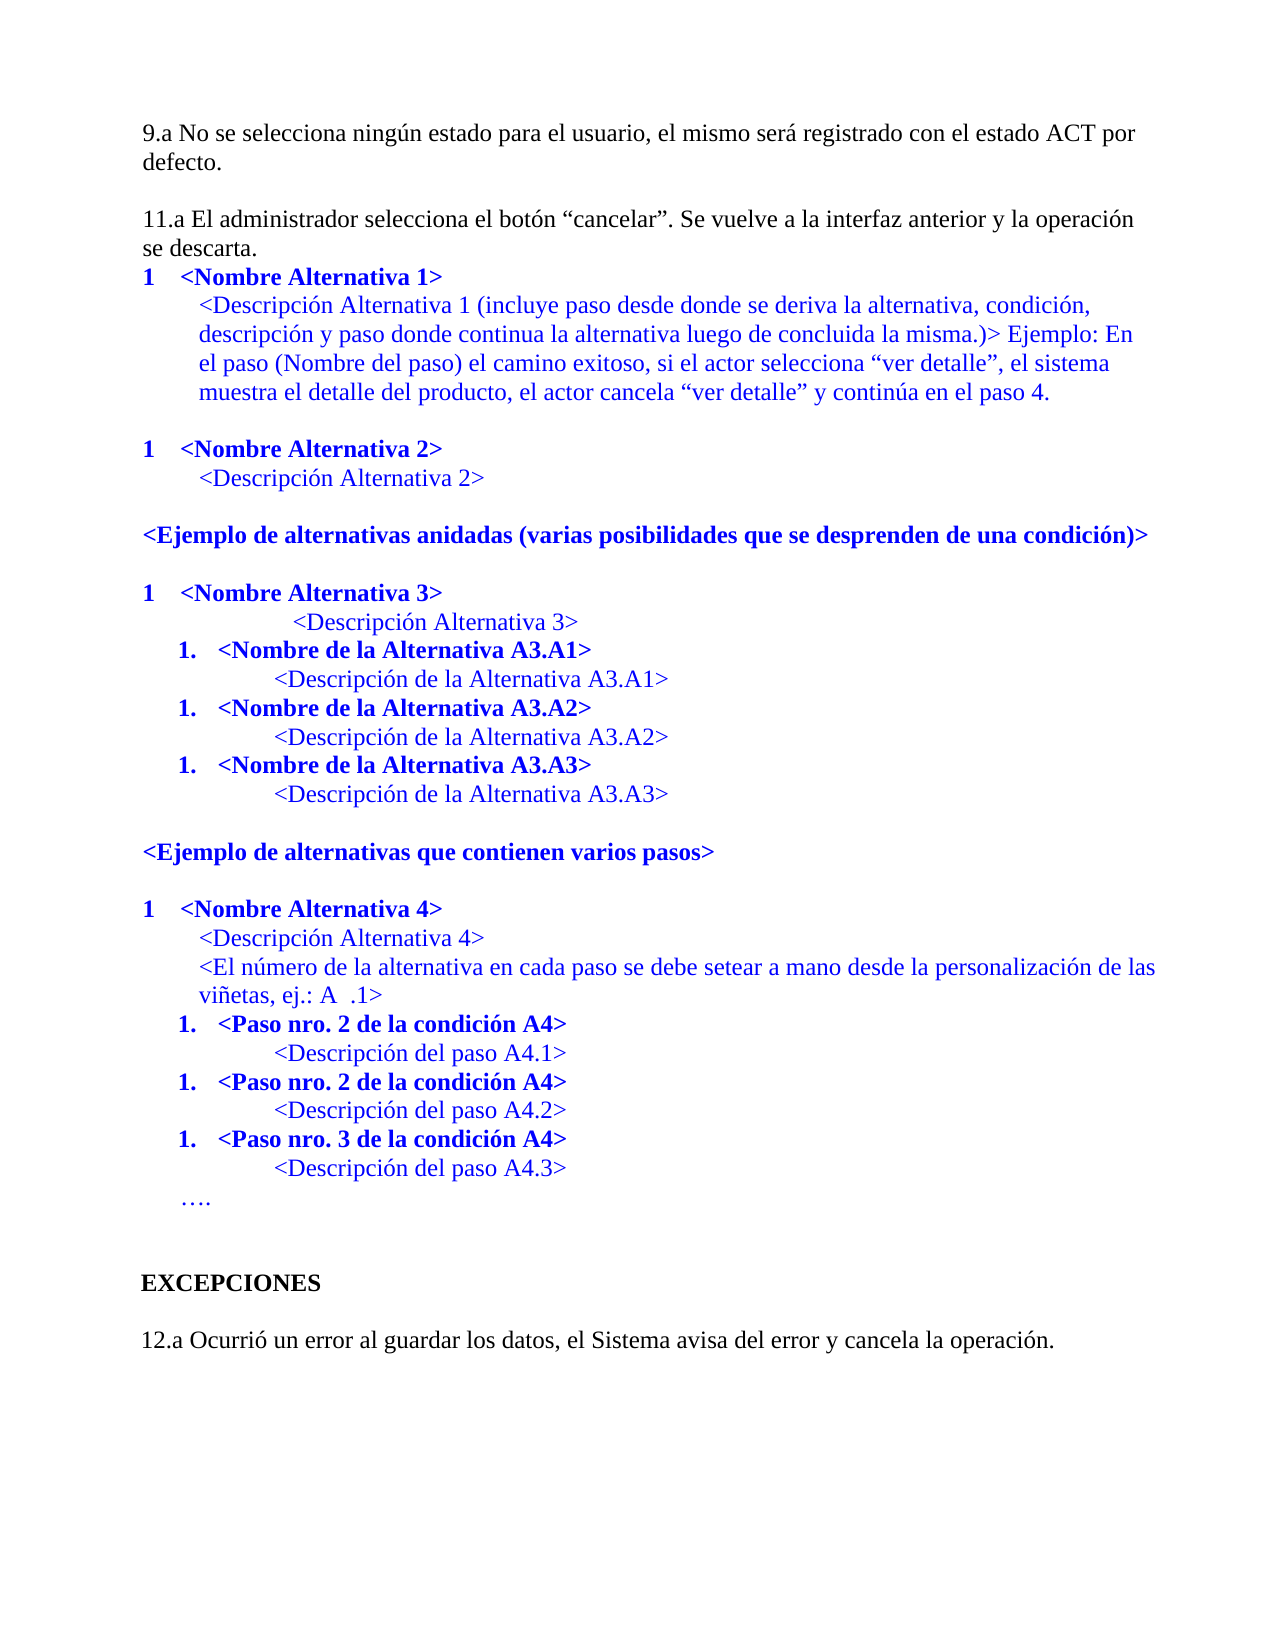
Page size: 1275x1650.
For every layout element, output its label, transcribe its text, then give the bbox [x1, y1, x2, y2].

table_cell 9.a No se selecciona ningún estado para el usuario, el mismo será registrado con el estado ACT por defecto. 11.a El administrador selecciona el botón “cancelar”. Se vuelve a la interfaz anterior y la operación se descarta. <Nombre Alternativa 1> <Descripción Alternativa 1 (incluye paso desde donde se deriva la alternativa, condición, descripción y paso donde continua la alternativa luego de concluida la misma.)> Ejemplo: En el paso (Nombre del paso) el camino exitoso, si el actor selecciona “ver detalle”, el sistema muestra el detalle del producto, el actor cancela “ver detalle” y continúa en el paso 4. <Nombre Alternativa 2> <Descripción Alternativa 2> <Ejemplo de alternativas anidadas (varias posibilidades que se desprenden de una condición)> <Nombre Alternativa 3> <Descripción Alternativa 3> <Nombre de la Alternativa A3.A1> <Descripción de la Alternativa A3.A1> <Nombre de la Alternativa A3.A2> <Descripción de la Alternativa A3.A2> <Nombre de la Alternativa A3.A3> <Descripción de la Alternativa A3.A3> <Ejemplo de alternativas que contienen varios pasos> <Nombre Alternativa 4> <Descripción Alternativa 4> <El número de la alternativa en cada paso se debe setear a mano desde la personalización de las viñetas, ej.: A4.1> <Paso nro. 2 de la condición A4> <Descripción del paso A4.1> <Paso nro. 2 de la condición A4> <Descripción del paso A4.2> <Paso nro. 3 de la condición A4> <Descripción del paso A4.3> …. [142, 118, 1157, 1239]
table_header EXCEPCIONES [141, 1268, 1157, 1297]
table_cell 12.a Ocurrió un error al guardar los datos, el Sistema avisa del error y cancela la operación. [141, 1297, 1157, 1354]
